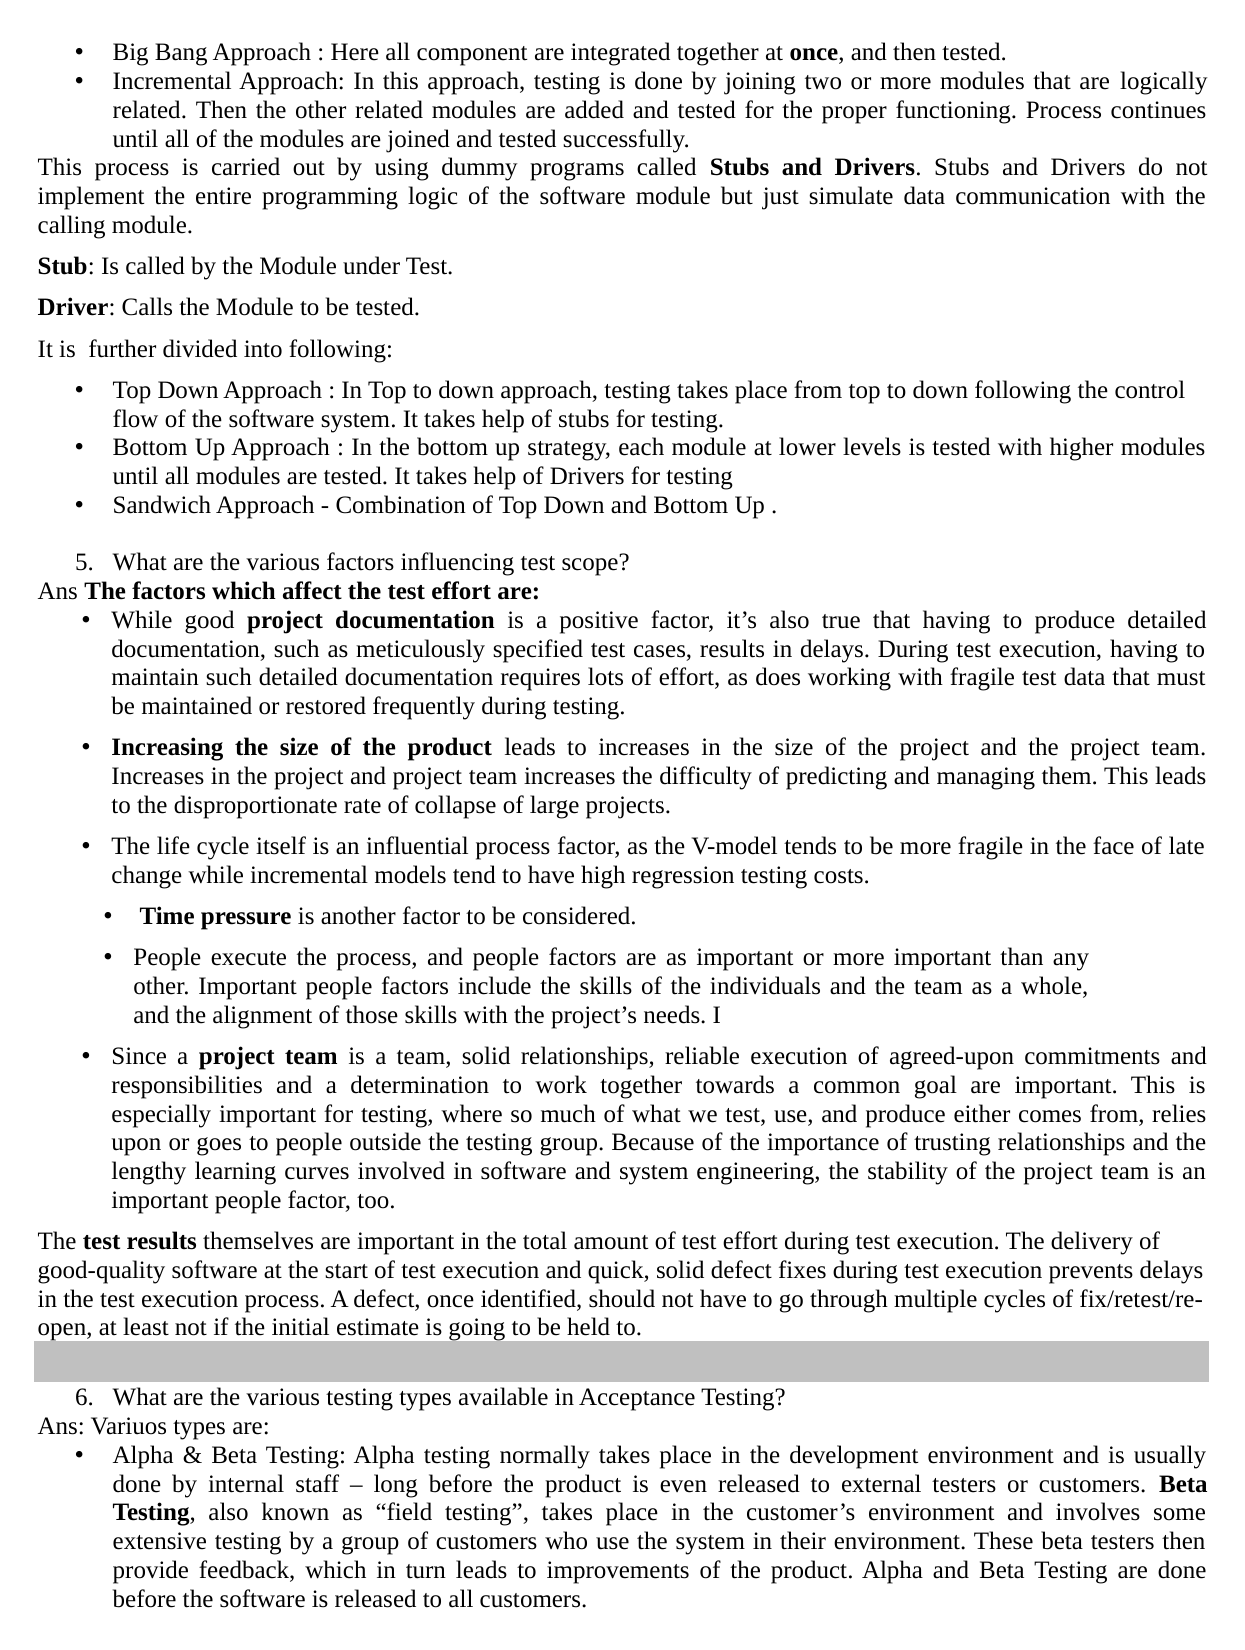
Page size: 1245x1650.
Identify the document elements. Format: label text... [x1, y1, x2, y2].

text The test results themselves are important in the total amount of test effort during test execution. The delivery of good-quality software at the start of test execution and quick, solid defect fixes during test execution prevents delays in the test execution process. A defect, once identified, should not have to go through multiple cycles of fix/retest/re-open, at least not if the initial estimate is going to be held to. [37, 1226, 1207, 1341]
list Bottom Up Approach : In the bottom up strategy, each module at lower levels is tested with higher modules until all modules are tested. It takes help of Drivers for testing [75, 432, 1207, 490]
text It is further divided into following: [37, 334, 1207, 362]
list Time pressure is another factor to be considered. [103, 901, 1186, 930]
table_header [34, 1341, 1209, 1382]
list Top Down Approach : In Top to down approach, testing takes place from top to down following the control flow of the software system. It takes help of stubs for testing. [75, 375, 1207, 432]
list The life cycle itself is an influential process factor, as the V-model tends to be more fragile in the face of late change while incremental models tend to have high regression testing costs. [82, 831, 1207, 889]
text Driver: Calls the Module to be tested. [37, 292, 1207, 321]
text This process is carried out by using dummy programs called Stubs and Drivers. Stubs and Drivers do not implement the entire programming logic of the software module but just simulate data communication with the calling module. [37, 152, 1207, 239]
list Big Bang Approach : Here all component are integrated together at once, and then tested. [75, 37, 1207, 66]
list People execute the process, and people factors are as important or more important than any other. Important people factors include the skills of the individuals and the team as a whole, and the alignment of those skills with the project’s needs. I [103, 942, 1090, 1029]
text Stub: Is called by the Module under Test. [37, 251, 1162, 280]
list While good project documentation is a positive factor, it’s also true that having to produce detailed documentation, such as meticulously specified test cases, results in delays. During test execution, having to maintain such detailed documentation requires lots of effort, as does working with fragile test data that must be maintained or restored frequently during testing. [82, 605, 1207, 720]
list Since a project team is a team, solid relationships, reliable execution of agreed-upon commitments and responsibilities and a determination to work together towards a common goal are important. This is especially important for testing, where so much of what we test, use, and produce either comes from, relies upon or goes to people outside the testing group. Because of the importance of trusting relationships and the lengthy learning curves involved in software and system engineering, the stability of the project team is an important people factor, too. [82, 1041, 1207, 1214]
list Incremental Approach: In this approach, testing is done by joining two or more modules that are logically related. Then the other related modules are added and tested for the proper functioning. Process continues until all of the modules are joined and tested successfully. [75, 66, 1207, 152]
list What are the various testing types available in Acceptance Testing? [75, 1382, 1207, 1411]
list Increasing the size of the product leads to increases in the size of the project and the project team. Increases in the project and project team increases the difficulty of predicting and managing them. This leads to the disproportionate rate of collapse of large projects. [82, 732, 1207, 819]
list Sandwich Approach - Combination of Top Down and Bottom Up . [75, 490, 1207, 519]
text Ans: Variuos types are: [37, 1411, 1207, 1440]
text Ans The factors which affect the test effort are: [37, 576, 1207, 605]
list Alpha & Beta Testing: Alpha testing normally takes place in the development environment and is usually done by internal staff – long before the product is even released to external testers or customers. Beta Testing, also known as “field testing”, takes place in the customer’s environment and involves some extensive testing by a group of customers who use the system in their environment. These beta testers then provide feedback, which in turn leads to improvements of the product. Alpha and Beta Testing are done before the software is released to all customers. [75, 1440, 1207, 1612]
list What are the various factors influencing test scope? [75, 547, 1207, 576]
